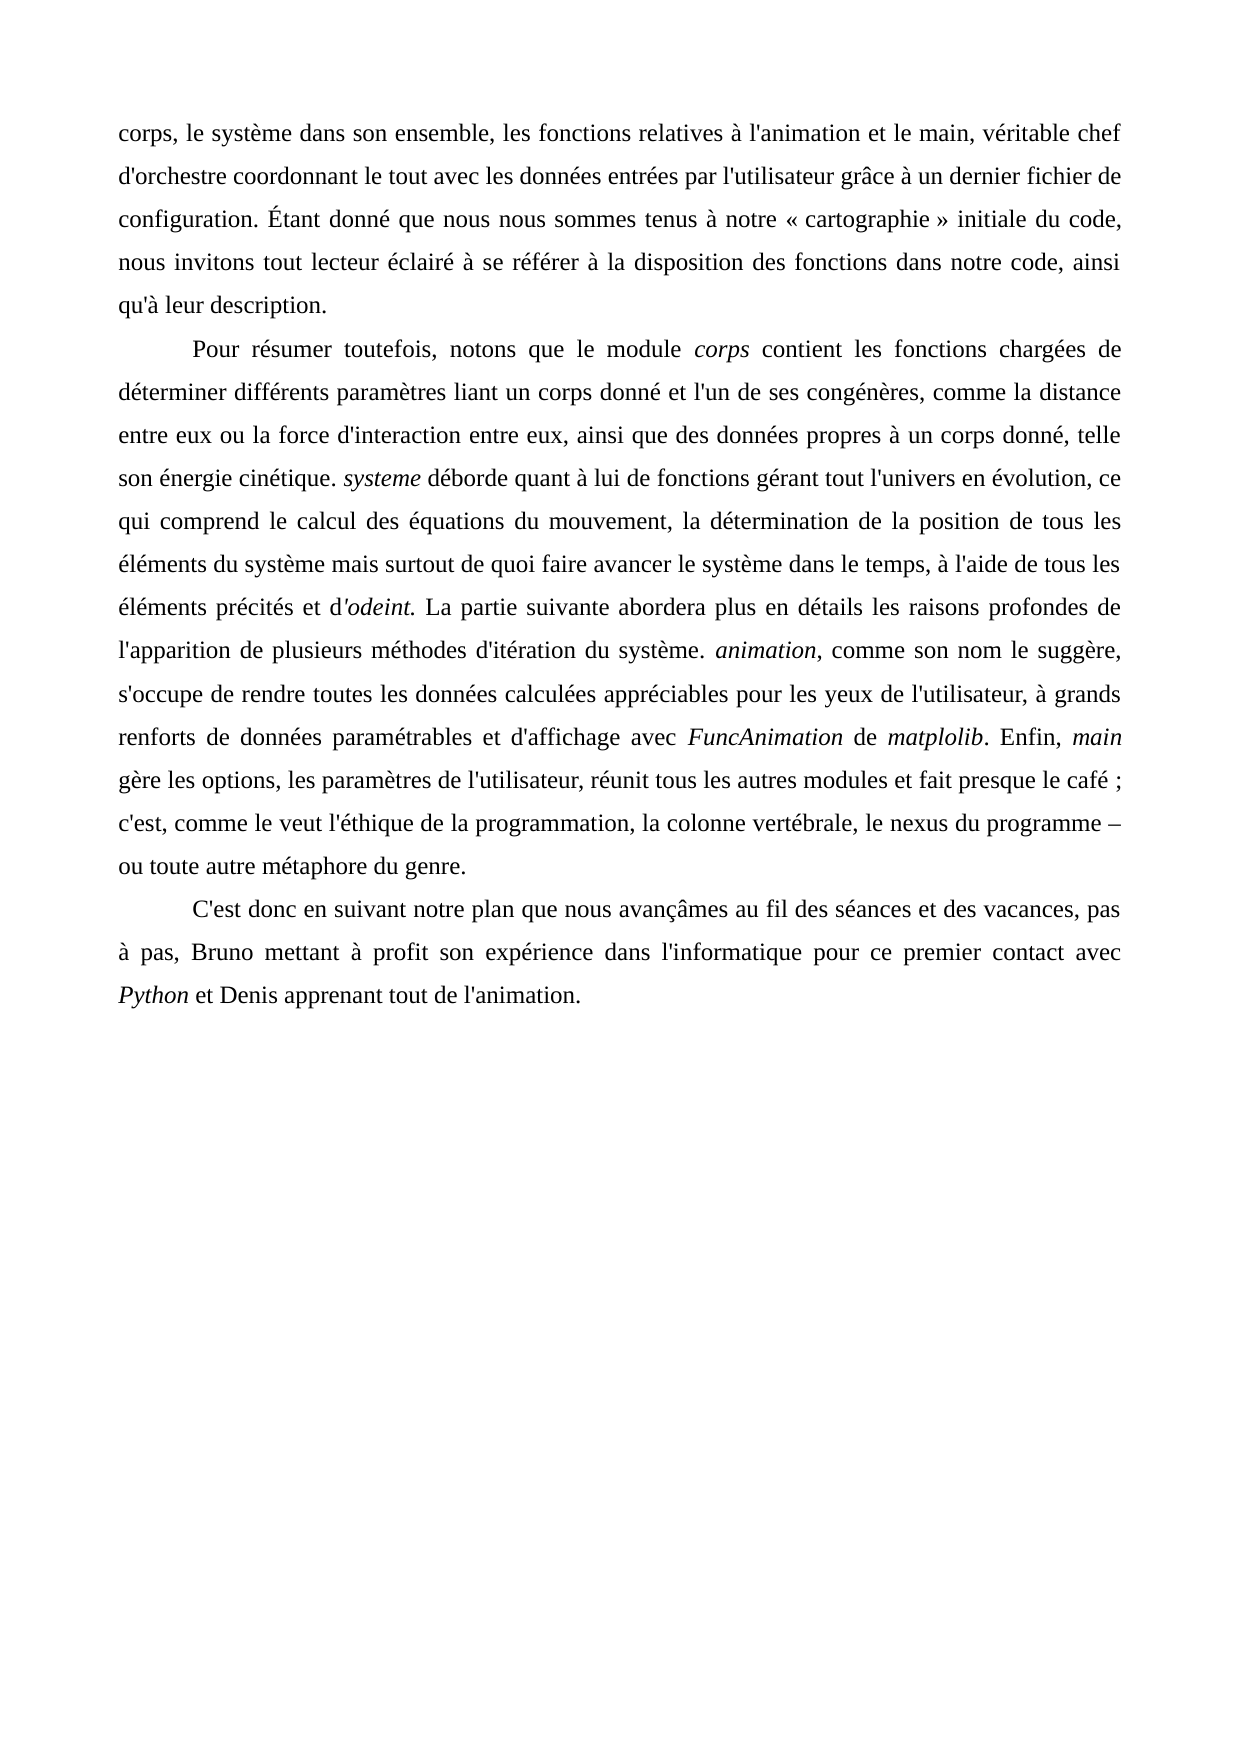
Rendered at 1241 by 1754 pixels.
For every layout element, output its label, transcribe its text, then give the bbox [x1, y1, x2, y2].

text corps, le système dans son ensemble, les fonctions relatives à l'animation et le main, véritable chef d'orchestre coordonnant le tout avec les données entrées par l'utilisateur grâce à un dernier fichier de configuration. Étant donné que nous nous sommes tenus à notre « cartographie » initiale du code, nous invitons tout lecteur éclairé à se référer à la disposition des fonctions dans notre code, ainsi qu'à leur description. [118, 118, 1122, 319]
text C'est donc en suivant notre plan que nous avançâmes au fil des séances et des vacances, pas à pas, Bruno mettant à profit son expérience dans l'informatique pour ce premier contact avec Python et Denis apprenant tout de l'animation. [118, 894, 1122, 1009]
text Pour résumer toutefois, notons que le module corps contient les fonctions chargées de déterminer différents paramètres liant un corps donné et l'un de ses congénères, comme la distance entre eux ou la force d'interaction entre eux, ainsi que des données propres à un corps donné, telle son énergie cinétique. systeme déborde quant à lui de fonctions gérant tout l'univers en évolution, ce qui comprend le calcul des équations du mouvement, la détermination de la position de tous les éléments du système mais surtout de quoi faire avancer le système dans le temps, à l'aide de tous les éléments précités et d'odeint. La partie suivante abordera plus en détails les raisons profondes de l'apparition de plusieurs méthodes d'itération du système. animation, comme son nom le suggère, s'occupe de rendre toutes les données calculées appréciables pour les yeux de l'utilisateur, à grands renforts de données paramétrables et d'affichage avec FuncAnimation de matplolib. Enfin, main gère les options, les paramètres de l'utilisateur, réunit tous les autres modules et fait presque le café ; c'est, comme le veut l'éthique de la programmation, la colonne vertébrale, le nexus du programme – ou toute autre métaphore du genre. [118, 334, 1122, 880]
